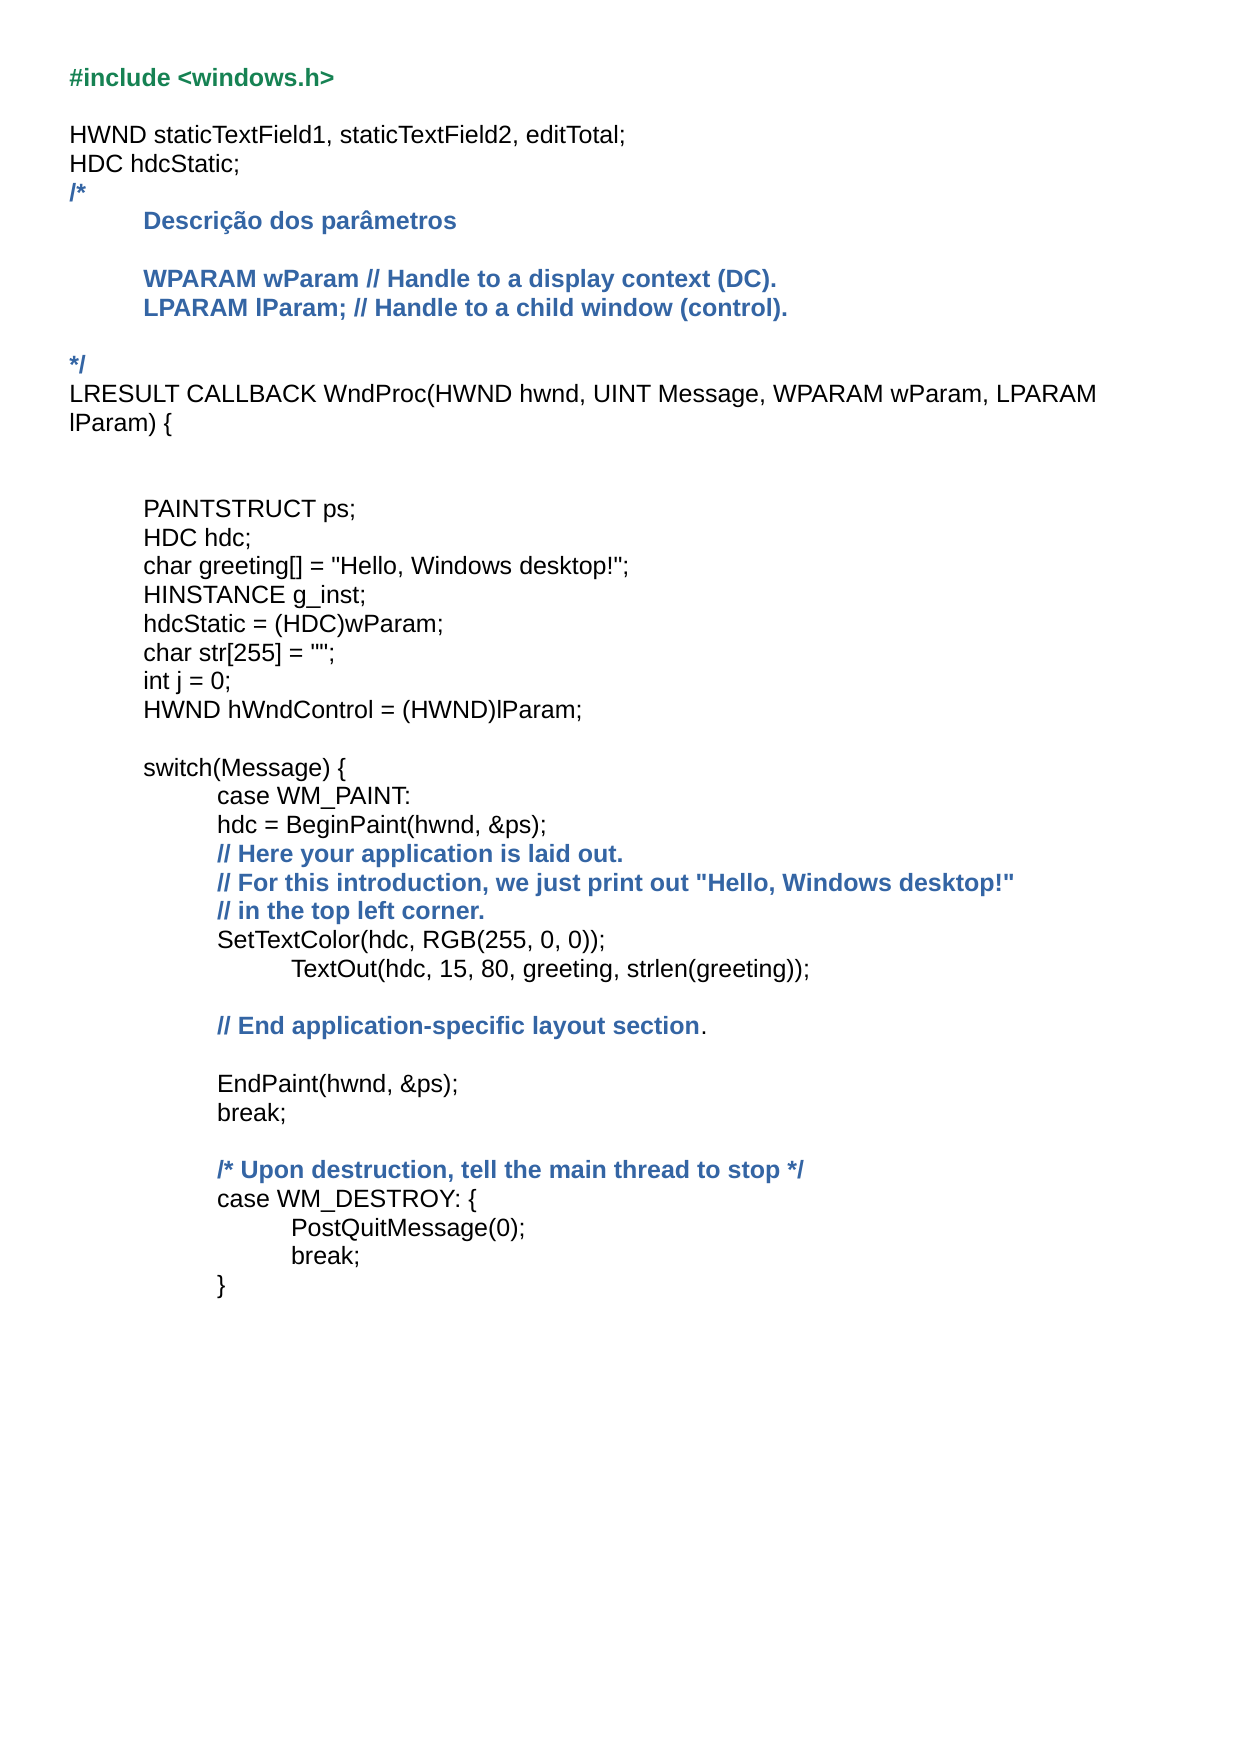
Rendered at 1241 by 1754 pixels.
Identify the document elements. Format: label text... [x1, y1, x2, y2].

text */ [69, 350, 1167, 379]
text } [69, 1270, 1167, 1299]
text int j = 0; [69, 666, 1167, 695]
text case WM_DESTROY: { [69, 1184, 1167, 1212]
text // For this introduction, we just print out "Hello, Windows desktop!" [69, 867, 1167, 896]
text WPARAM wParam // Handle to a display context (DC). [69, 264, 1167, 292]
text PostQuitMessage(0); [69, 1212, 1167, 1241]
text EndPaint(hwnd, &ps); [69, 1069, 1167, 1097]
text switch(Message) { [69, 752, 1167, 781]
text char str[255] = ""; [69, 637, 1167, 666]
text HDC hdc; [69, 522, 1167, 551]
text // End application-specific layout section. [69, 1011, 1167, 1040]
text HWND hWndControl = (HWND)lParam; [69, 695, 1167, 724]
text break; [69, 1241, 1167, 1270]
text hdcStatic = (HDC)wParam; [69, 609, 1167, 637]
text SetTextColor(hdc, RGB(255, 0, 0)); [69, 925, 1167, 954]
text /* Upon destruction, tell the main thread to stop */ [69, 1155, 1167, 1184]
text PAINTSTRUCT ps; [69, 494, 1167, 522]
text /* [69, 177, 1167, 206]
text // in the top left corner. [69, 896, 1167, 925]
text #include <windows.h> [69, 62, 1167, 91]
text break; [69, 1097, 1167, 1126]
text char greeting[] = "Hello, Windows desktop!"; [69, 551, 1167, 580]
text // Here your application is laid out. [69, 839, 1167, 867]
text hdc = BeginPaint(hwnd, &ps); [69, 810, 1167, 839]
text TextOut(hdc, 15, 80, greeting, strlen(greeting)); [69, 954, 1167, 982]
text LRESULT CALLBACK WndProc(HWND hwnd, UINT Message, WPARAM wParam, LPARAM lParam) { [69, 379, 1167, 436]
text LPARAM lParam; // Handle to a child window (control). [69, 292, 1167, 321]
text case WM_PAINT: [69, 781, 1167, 810]
text HINSTANCE g_inst; [69, 580, 1167, 609]
text HWND staticTextField1, staticTextField2, editTotal; [69, 120, 1167, 149]
text Descrição dos parâmetros [69, 206, 1167, 235]
text HDC hdcStatic; [69, 149, 1167, 177]
